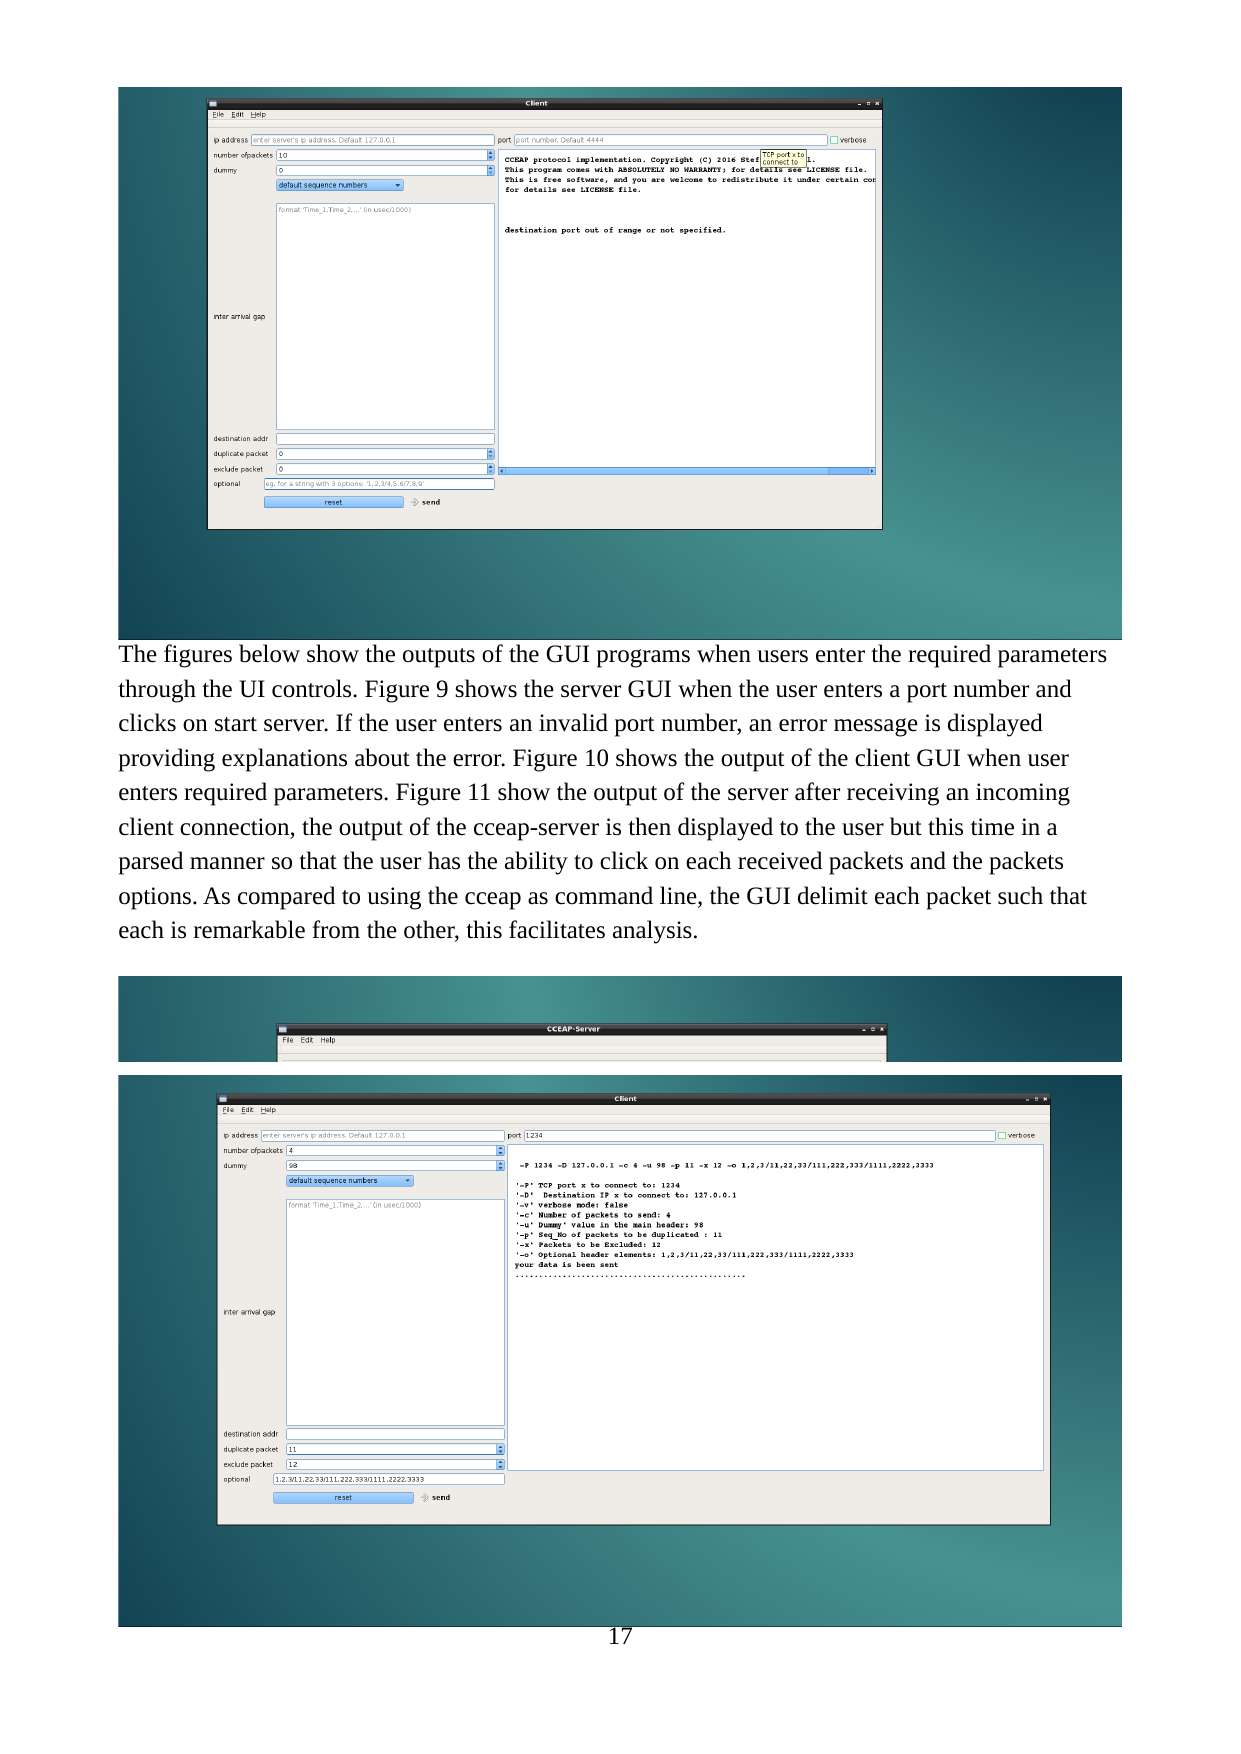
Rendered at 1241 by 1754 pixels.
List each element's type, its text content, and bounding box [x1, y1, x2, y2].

text The figures below show the outputs of the GUI programs when users enter the required parameters through the UI controls. Figure 9 shows the server GUI when the user enters a port number and clicks on start server. If the user enters an invalid port number, an error message is displayed providing explanations about the error. Figure 10 shows the output of the client GUI when user enters required parameters. Figure 11 show the output of the server after receiving an incoming client connection, the output of the cceap-server is then displayed to the user but this time in a parsed manner so that the user has the ability to click on each received packets and the packets options. As compared to using the cceap as command line, the GUI delimit each packet such that each is remarkable from the other, this facilitates analysis. [118, 640, 1122, 944]
